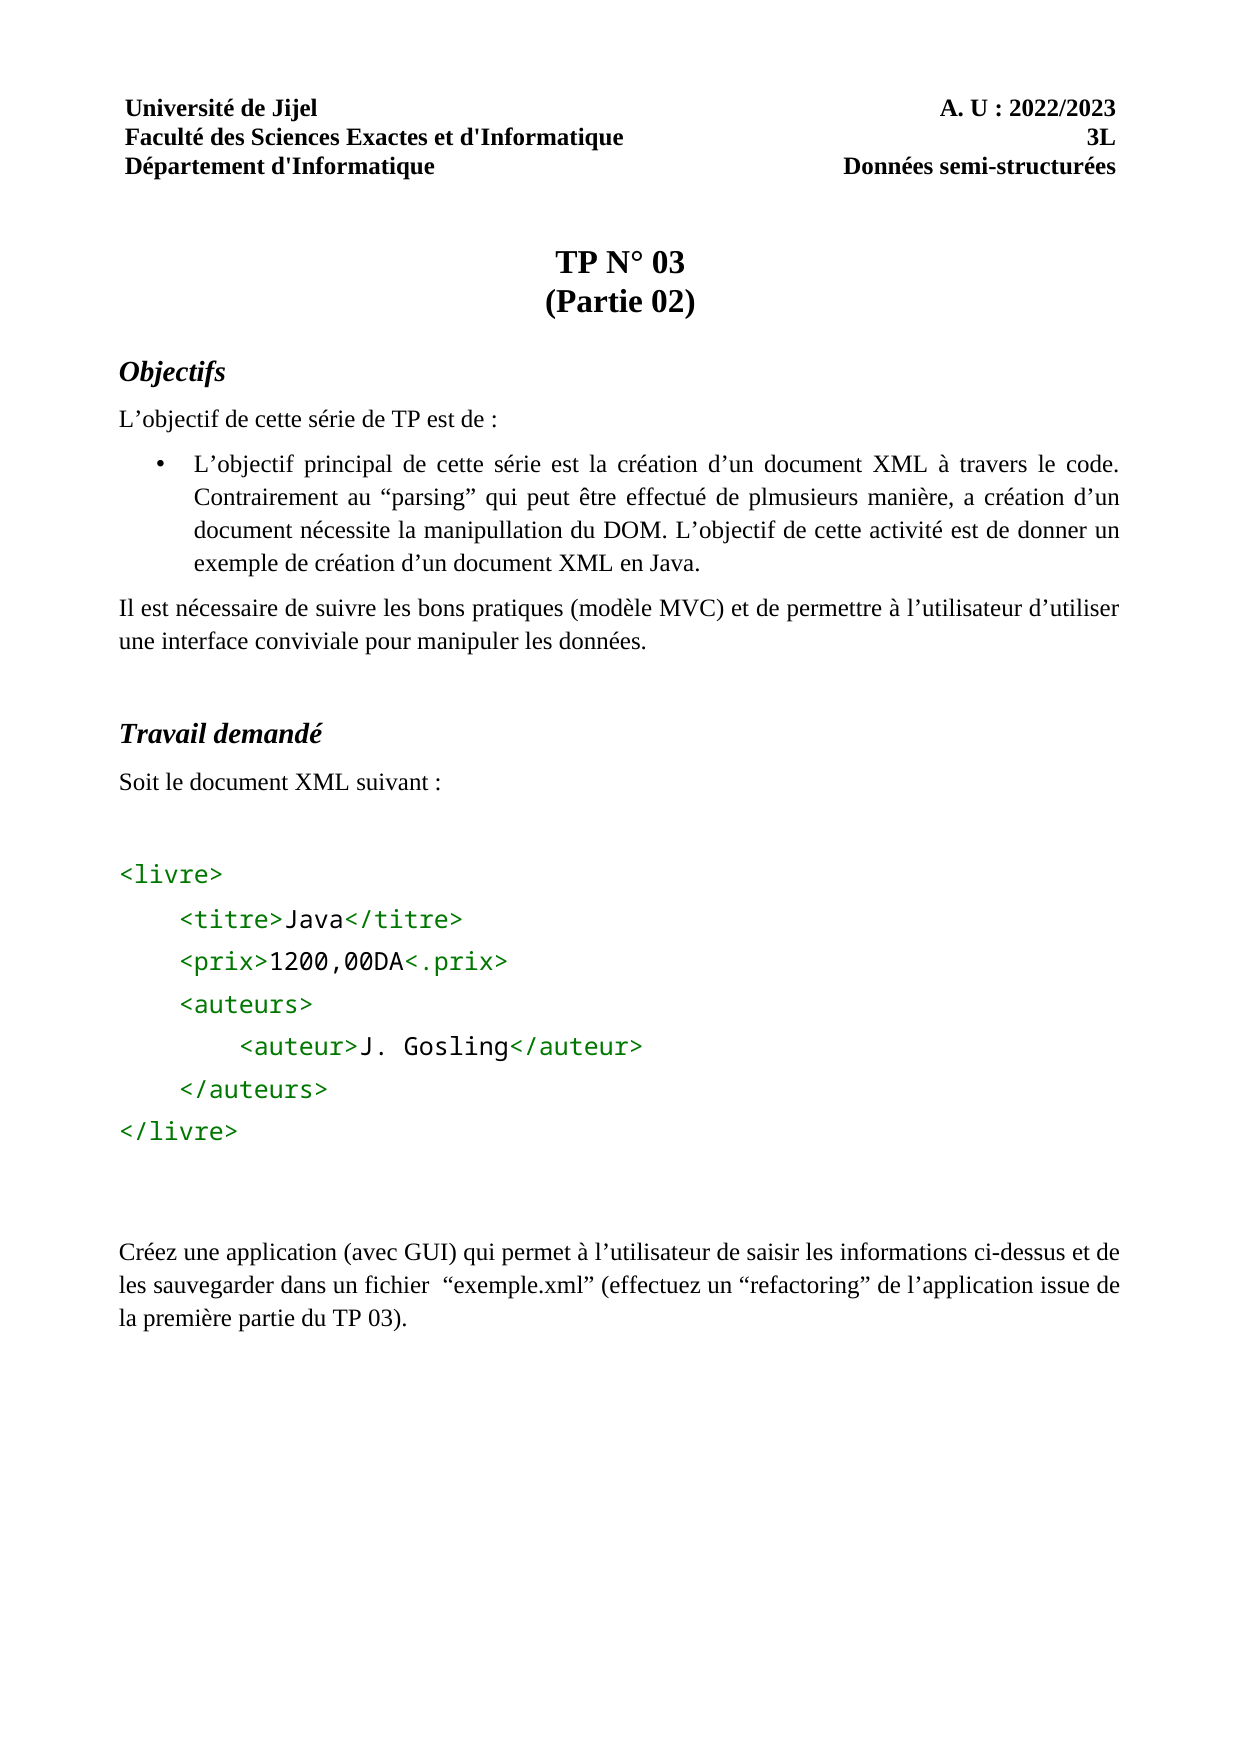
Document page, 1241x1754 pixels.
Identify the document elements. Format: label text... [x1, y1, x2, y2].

text TP N° 03 [119, 243, 1121, 281]
text L’objectif de cette série de TP est de : [119, 404, 1121, 433]
text Soit le document XML suivant : [119, 767, 1121, 795]
text <livre> [119, 856, 1121, 890]
text <auteurs> [119, 986, 1121, 1021]
text Travail demandé [119, 716, 1121, 750]
text </auteurs> [119, 1071, 1121, 1106]
list L’objectif principal de cette série est la création d’un document XML à travers le code. Contrairement au “parsing” qui peut être effectué de plmusieurs manière, a création d’un document nécessite la manipullation du DOM. L’objectif de cette activité est de donner un exemple de création d’un document XML en Java. [156, 449, 1121, 577]
table_header A. U : 2022/2023 3L Données semi-structurées [765, 88, 1121, 214]
text Créez une application (avec GUI) qui permet à l’utilisateur de saisir les informations ci-dessus et de les sauvegarder dans un fichier “exemple.xml” (effectuez un “refactoring” de l’application issue de la première partie du TP 03). [119, 1237, 1121, 1332]
text <prix>1200,00DA<.prix> [119, 944, 1121, 978]
text Il est nécessaire de suivre les bons pratiques (modèle MVC) et de permettre à l’utilisateur d’utiliser une interface conviviale pour manipuler les données. [119, 593, 1121, 655]
text Objectifs [119, 354, 1121, 388]
table_header Université de Jijel Faculté des Sciences Exactes et d'Informatique Département d'Informatique [119, 88, 765, 214]
text <titre>Java</titre> [119, 901, 1121, 936]
text <auteur>J. Gosling</auteur> [119, 1029, 1121, 1063]
text </livre> [119, 1114, 1121, 1148]
text (Partie 02) [119, 281, 1121, 319]
